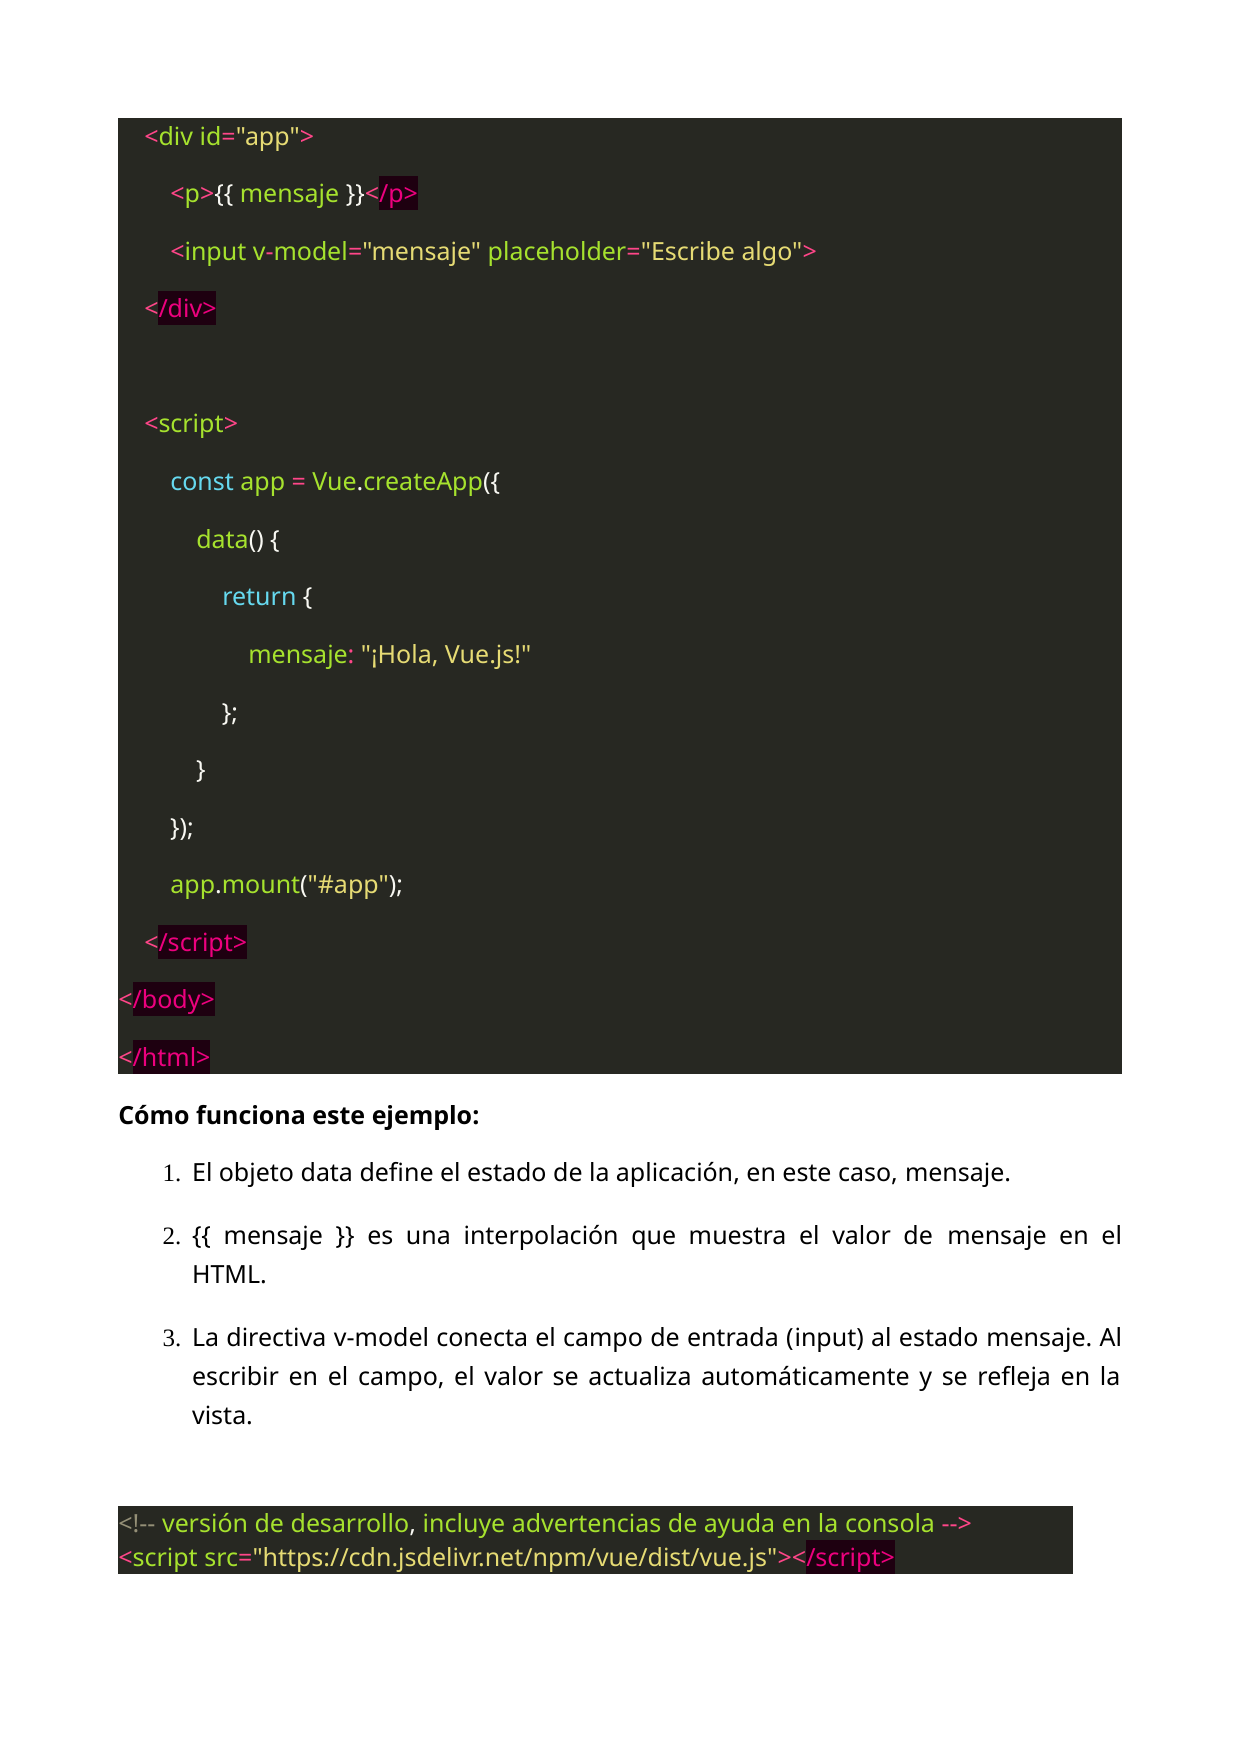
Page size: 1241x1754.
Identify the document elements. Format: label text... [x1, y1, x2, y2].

text </body> [118, 982, 1122, 1016]
text const app = Vue.createApp({ [118, 464, 1122, 498]
text mensaje: "¡Hola, Vue.js!" [118, 637, 1122, 671]
list El objeto data define el estado de la aplicación, en este caso, mensaje. [162, 1155, 1122, 1189]
text data() { [118, 521, 1122, 555]
text </html> [118, 1040, 1122, 1074]
text <p>{{ mensaje }}</p> [118, 176, 1122, 210]
text } [118, 752, 1122, 786]
text }); [118, 809, 1122, 843]
text <input v-model="mensaje" placeholder="Escribe algo"> [118, 233, 1122, 267]
list {{ mensaje }} es una interpolación que muestra el valor de mensaje en el HTML. [162, 1218, 1122, 1291]
text </script> [118, 924, 1122, 959]
text app.mount("#app"); [118, 867, 1122, 901]
text </div> [118, 291, 1122, 325]
text return { [118, 579, 1122, 613]
text }; [118, 694, 1122, 728]
text <div id="app"> [118, 118, 1122, 152]
text <script> [118, 406, 1122, 440]
subtitle Cómo funciona este ejemplo: [118, 1097, 1122, 1131]
list La directiva v-model conecta el campo de entrada (input) al estado mensaje. Al escribir en el campo, el valor se actualiza automáticamente y se refleja en la vista. [162, 1319, 1122, 1432]
